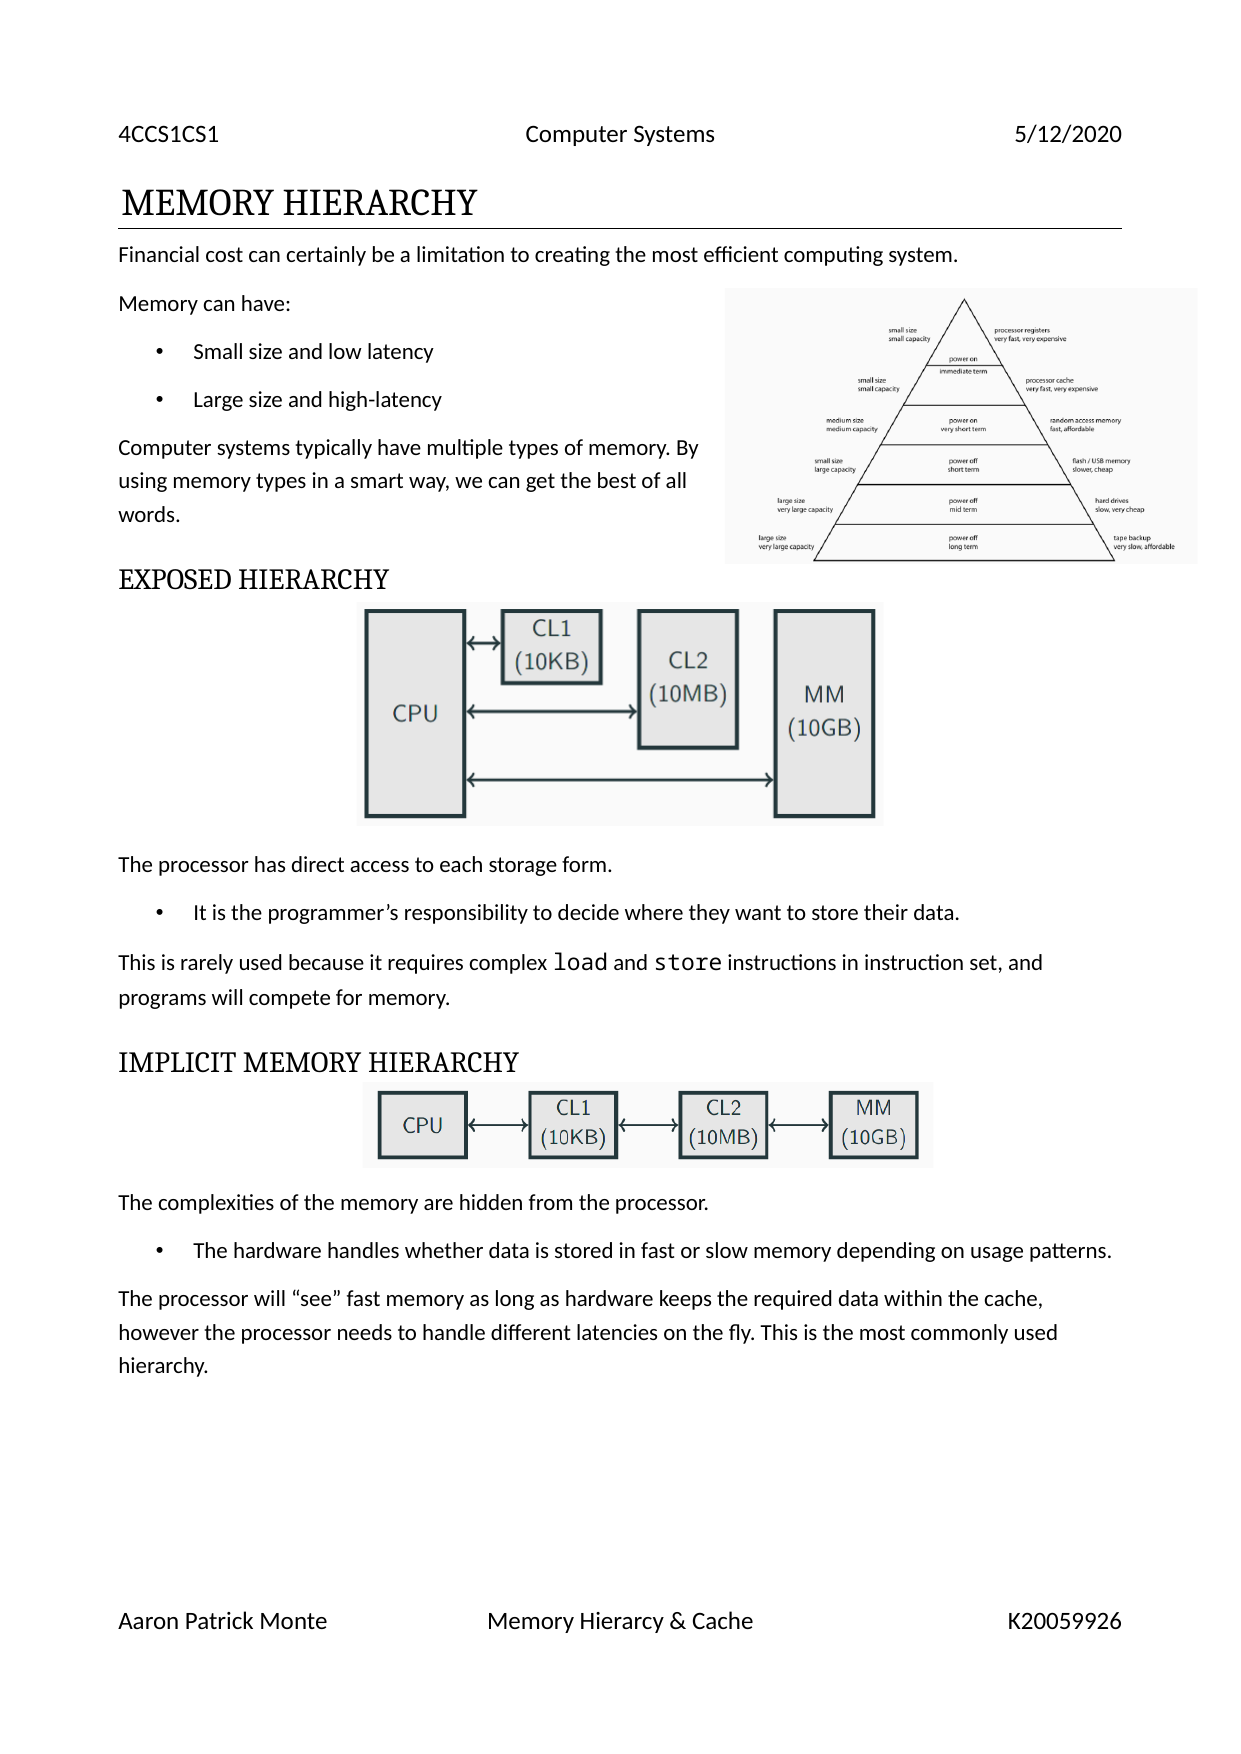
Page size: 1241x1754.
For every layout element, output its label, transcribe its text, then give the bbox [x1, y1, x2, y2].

list The hardware handles whether data is stored in fast or slow memory depending on usage patterns. [156, 1236, 1122, 1264]
text The processor has direct access to each storage form. [118, 850, 1122, 878]
subtitle Exposed Hierarchy [118, 563, 1122, 597]
subtitle Implicit memory hierarchy [118, 1046, 1122, 1079]
picture [356, 602, 884, 826]
list It is the programmer’s responsibility to decide where they want to store their data. [156, 898, 1122, 926]
picture [724, 288, 1198, 564]
text Memory can have: [118, 289, 724, 317]
list Small size and low latency [156, 337, 724, 365]
text The complexities of the memory are hidden from the processor. [118, 1188, 1122, 1216]
subtitle Memory hierarchy [118, 178, 1122, 228]
list Large size and high-latency [156, 385, 724, 413]
text Financial cost can certainly be a limitation to creating the most efficient computing system. [118, 241, 1122, 269]
text Computer systems typically have multiple types of memory. By using memory types in a smart way, we can get the best of all words. [118, 433, 724, 528]
text This is rarely used because it requires complex load and store instructions in instruction set, and programs will compete for memory. [118, 946, 1122, 1011]
text The processor will “see” fast memory as long as hardware keeps the required data within the cache, however the processor needs to handle different latencies on the fly. This is the most commonly used hierarchy. [118, 1284, 1122, 1379]
picture [362, 1082, 934, 1168]
